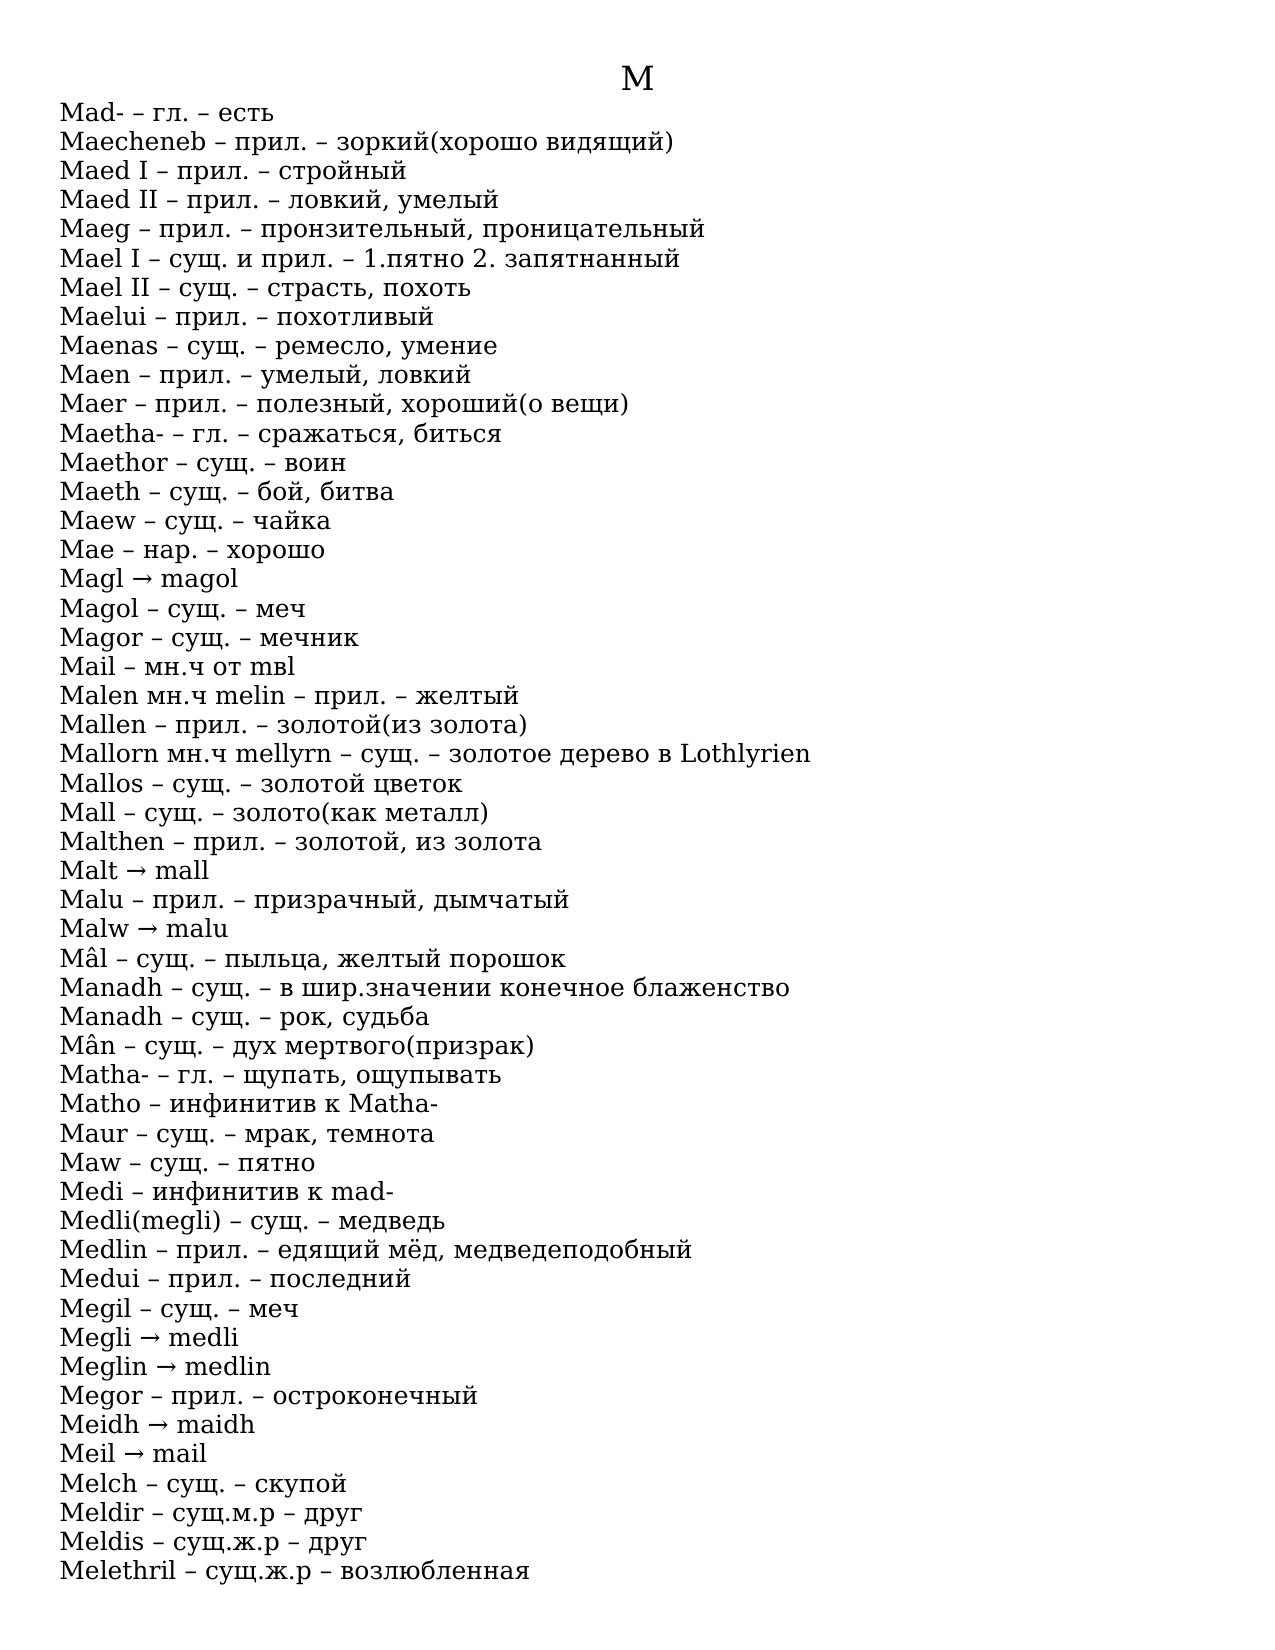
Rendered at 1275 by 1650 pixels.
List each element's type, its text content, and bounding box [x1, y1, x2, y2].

text Maeg – прил. – пронзительный, проницательный [59, 214, 1216, 244]
text Manadh – сущ. – в шир.значении конечное блаженство [59, 973, 1216, 1002]
text Mân – сущ. – дух мертвого(призрак) [59, 1031, 1216, 1060]
text Mallos – сущ. – золотой цветок [59, 769, 1216, 798]
text Mall – сущ. – золото(как металл) [59, 798, 1216, 827]
text Meidh → maidh [59, 1410, 1216, 1439]
text Meldir – сущ.м.р – друг [59, 1498, 1216, 1527]
text Manadh – сущ. – рок, судьба [59, 1002, 1216, 1031]
text Mâl – сущ. – пыльца, желтый порошок [59, 944, 1216, 973]
text Maer – прил. – полезный, хороший(о вещи) [59, 389, 1216, 419]
text Malthen – прил. – золотой, из золота [59, 827, 1216, 856]
text Megor – прил. – остроконечный [59, 1381, 1216, 1410]
text Meil → mail [59, 1439, 1216, 1469]
text Medui – прил. – последний [59, 1264, 1216, 1294]
text Melch – сущ. – скупой [59, 1469, 1216, 1498]
text Maenas – сущ. – ремесло, умение [59, 331, 1216, 360]
text Maed I – прил. – стройный [59, 156, 1216, 185]
text Matha- – гл. – щупать, ощупывать [59, 1060, 1216, 1089]
text Maed II – прил. – ловкий, умелый [59, 185, 1216, 214]
text Matho – инфинитив к Matha- [59, 1089, 1216, 1119]
text Malw → malu [59, 914, 1216, 944]
text M [59, 59, 1216, 98]
text Maeth – сущ. – бой, битва [59, 477, 1216, 506]
text Megli → medli [59, 1323, 1216, 1352]
text Maew – сущ. – чайка [59, 506, 1216, 535]
text Megil – сущ. – меч [59, 1294, 1216, 1323]
text Malt → mall [59, 856, 1216, 885]
text Maethor – сущ. – воин [59, 448, 1216, 477]
text Magol – сущ. – меч [59, 594, 1216, 623]
text Medlin – прил. – едящий мёд, медведеподобный [59, 1235, 1216, 1264]
text Mael II – сущ. – страсть, похоть [59, 273, 1216, 302]
text Mae – нар. – хорошо [59, 535, 1216, 564]
text Malu – прил. – призрачный, дымчатый [59, 885, 1216, 914]
text Medi – инфинитив к mad- [59, 1177, 1216, 1206]
text Maen – прил. – умелый, ловкий [59, 360, 1216, 389]
text Maelui – прил. – похотливый [59, 302, 1216, 331]
text Maecheneb – прил. – зоркий(хорошо видящий) [59, 127, 1216, 156]
text Mallorn мн.ч mellyrn – сущ. – золотое дерево в Lothlуrien [59, 739, 1216, 769]
text Mallen – прил. – золотой(из золота) [59, 710, 1216, 739]
text Maw – сущ. – пятно [59, 1148, 1216, 1177]
text Medli(megli) – сущ. – медведь [59, 1206, 1216, 1235]
text Maur – сущ. – мрак, темнота [59, 1119, 1216, 1148]
text Maetha- – гл. – сражаться, биться [59, 419, 1216, 448]
text Malen мн.ч melin – прил. – желтый [59, 681, 1216, 710]
text Mail – мн.ч от mвl [59, 652, 1216, 681]
text Magor – сущ. – мечник [59, 623, 1216, 652]
text Melethril – сущ.ж.р – возлюбленная [59, 1556, 1216, 1585]
text Meldis – сущ.ж.р – друг [59, 1527, 1216, 1556]
text Mad- – гл. – есть [59, 98, 1216, 127]
text Meglin → medlin [59, 1352, 1216, 1381]
text Mael I – сущ. и прил. – 1.пятно 2. запятнанный [59, 244, 1216, 273]
text Magl → magol [59, 564, 1216, 594]
